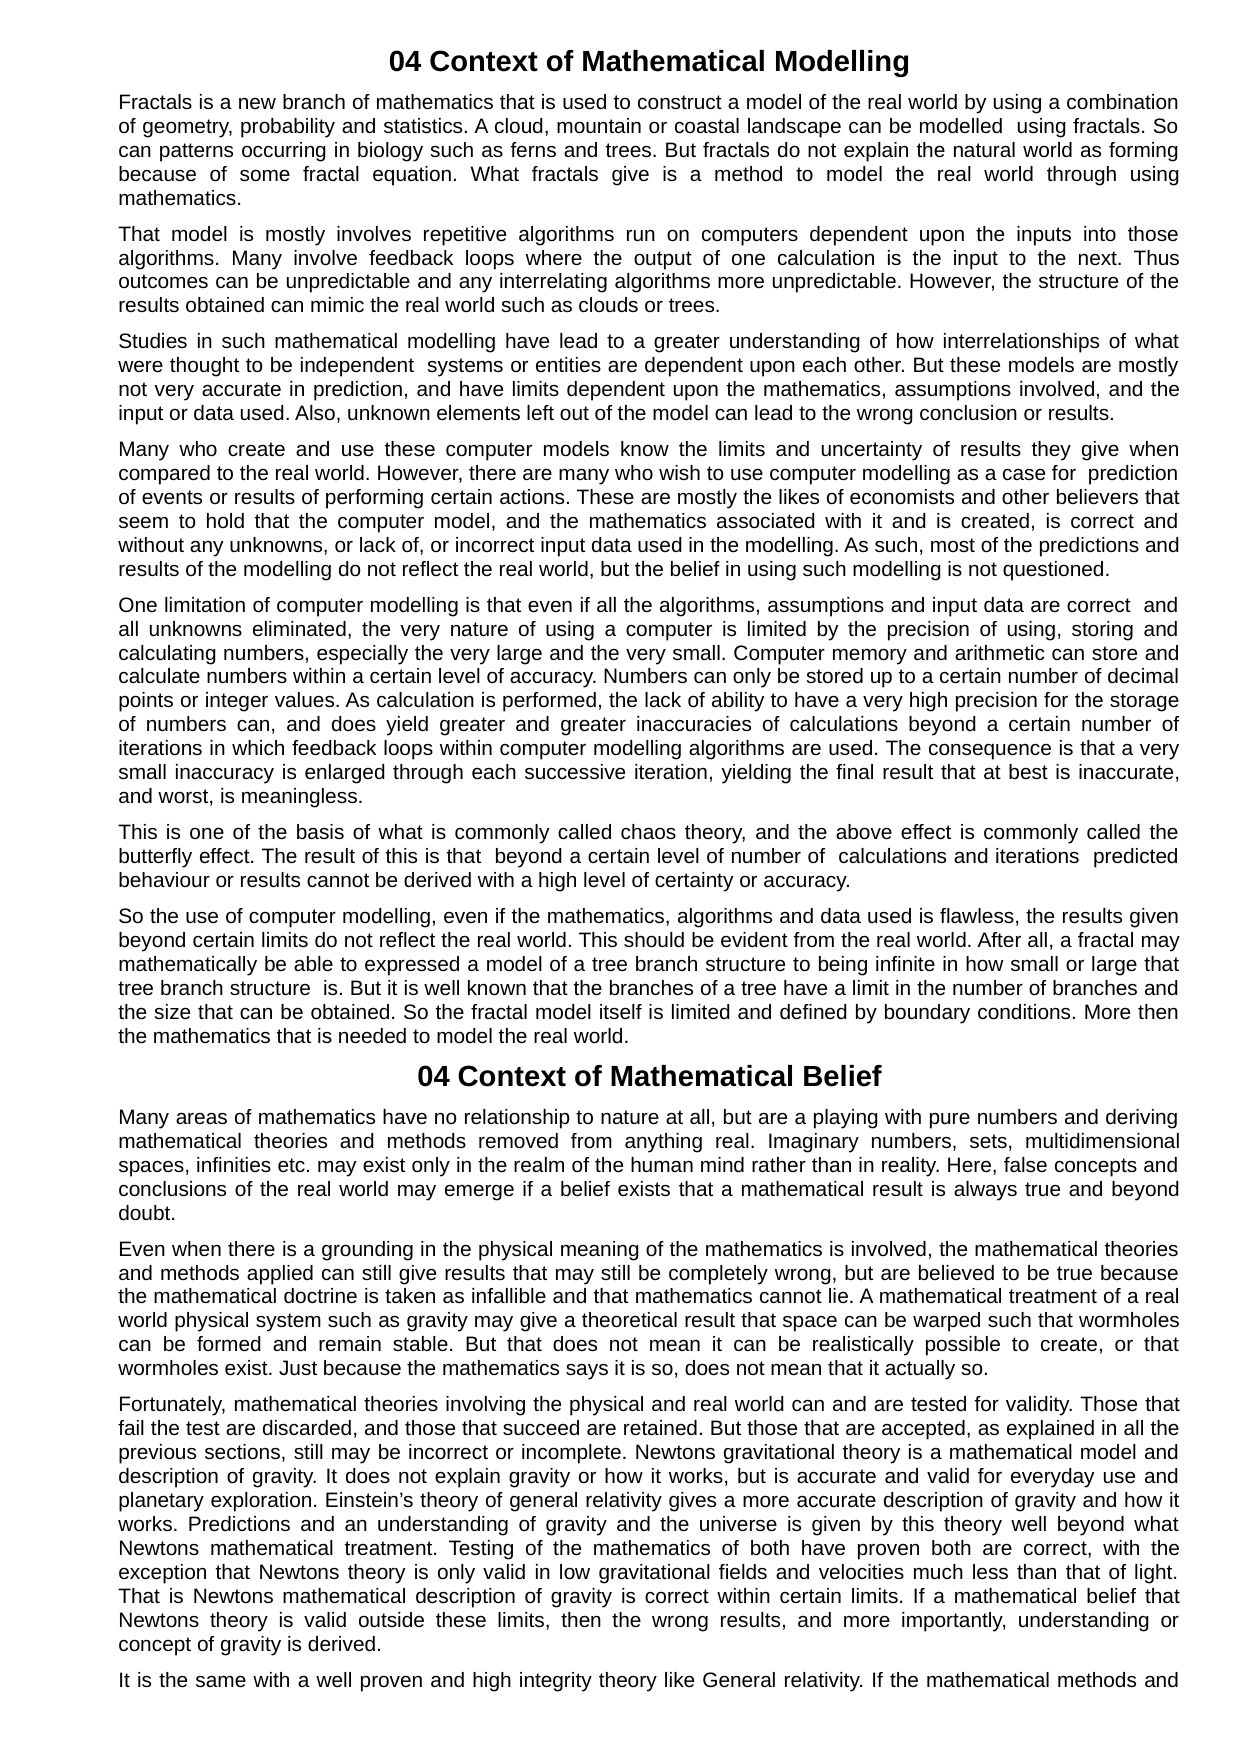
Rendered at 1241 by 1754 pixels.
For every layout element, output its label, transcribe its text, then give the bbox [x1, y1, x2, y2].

text Studies in such mathematical modelling have lead to a greater understanding of how interrelationships of what were thought to be independent systems or entities are dependent upon each other. But these models are mostly not very accurate in prediction, and have limits dependent upon the mathematics, assumptions involved, and the input or data used. Also, unknown elements left out of the model can lead to the wrong conclusion or results. [118, 329, 1181, 425]
text Even when there is a grounding in the physical meaning of the mathematics is involved, the mathematical theories and methods applied can still give results that may still be completely wrong, but are believed to be true because the mathematical doctrine is taken as infallible and that mathematics cannot lie. A mathematical treatment of a real world physical system such as gravity may give a theoretical result that space can be warped such that wormholes can be formed and remain stable. But that does not mean it can be realistically possible to create, or that wormholes exist. Just because the mathematics says it is so, does not mean that it actually so. [118, 1236, 1181, 1380]
text Many who create and use these computer models know the limits and uncertainty of results they give when compared to the real world. However, there are many who wish to use computer modelling as a case for prediction of events or results of performing certain actions. These are mostly the likes of economists and other believers that seem to hold that the computer model, and the mathematics associated with it and is created, is correct and without any unknowns, or lack of, or incorrect input data used in the modelling. As such, most of the predictions and results of the modelling do not reflect the real world, but the belief in using such modelling is not questioned. [118, 437, 1181, 581]
text That model is mostly involves repetitive algorithms run on computers dependent upon the inputs into those algorithms. Many involve feedback loops where the output of one calculation is the input to the next. Thus outcomes can be unpredictable and any interrelating algorithms more unpredictable. However, the structure of the results obtained can mimic the real world such as clouds or trees. [118, 221, 1181, 317]
text This is one of the basis of what is commonly called chaos theory, and the above effect is commonly called the butterfly effect. The result of this is that beyond a certain level of number of calculations and iterations predicted behaviour or results cannot be derived with a high level of certainty or accuracy. [118, 820, 1181, 892]
text So the use of computer modelling, even if the mathematics, algorithms and data used is flawless, the results given beyond certain limits do not reflect the real world. This should be evident from the real world. After all, a fractal may mathematically be able to expressed a model of a tree branch structure to being infinite in how small or large that tree branch structure is. But it is well known that the branches of a tree have a limit in the number of branches and the size that can be obtained. So the fractal model itself is limited and defined by boundary conditions. More then the mathematics that is needed to model the real world. [118, 904, 1181, 1047]
text Many areas of mathematics have no relationship to nature at all, but are a playing with pure numbers and deriving mathematical theories and methods removed from anything real. Imaginary numbers, sets, multidimensional spaces, infinities etc. may exist only in the realm of the human mind rather than in reality. Here, false concepts and conclusions of the real world may emerge if a belief exists that a mathematical result is always true and beyond doubt. [118, 1105, 1181, 1224]
text 04 Context of Mathematical Belief [118, 1059, 1181, 1093]
text It is the same with a well proven and high integrity theory like General relativity. If the mathematical methods and [118, 1667, 1181, 1691]
text Fortunately, mathematical theories involving the physical and real world can and are tested for validity. Those that fail the test are discarded, and those that succeed are retained. But those that are accepted, as explained in all the previous sections, still may be incorrect or incomplete. Newtons gravitational theory is a mathematical model and description of gravity. It does not explain gravity or how it works, but is accurate and valid for everyday use and planetary exploration. Einstein’s theory of general relativity gives a more accurate description of gravity and how it works. Predictions and an understanding of gravity and the universe is given by this theory well beyond what Newtons mathematical treatment. Testing of the mathematics of both have proven both are correct, with the exception that Newtons theory is only valid in low gravitational fields and velocities much less than that of light. That is Newtons mathematical description of gravity is correct within certain limits. If a mathematical belief that Newtons theory is valid outside these limits, then the wrong results, and more importantly, understanding or concept of gravity is derived. [118, 1392, 1181, 1656]
text One limitation of computer modelling is that even if all the algorithms, assumptions and input data are correct and all unknowns eliminated, the very nature of using a computer is limited by the precision of using, storing and calculating numbers, especially the very large and the very small. Computer memory and arithmetic can store and calculate numbers within a certain level of accuracy. Numbers can only be stored up to a certain number of decimal points or integer values. As calculation is performed, the lack of ability to have a very high precision for the storage of numbers can, and does yield greater and greater inaccuracies of calculations beyond a certain number of iterations in which feedback loops within computer modelling algorithms are used. The consequence is that a very small inaccuracy is enlarged through each successive iteration, yielding the final result that at best is inaccurate, and worst, is meaningless. [118, 592, 1181, 808]
text 04 Context of Mathematical Modelling [118, 44, 1181, 78]
text Fractals is a new branch of mathematics that is used to construct a model of the real world by using a combination of geometry, probability and statistics. A cloud, mountain or coastal landscape can be modelled using fractals. So can patterns occurring in biology such as ferns and trees. But fractals do not explain the natural world as forming because of some fractal equation. What fractals give is a method to model the real world through using mathematics. [118, 90, 1181, 209]
